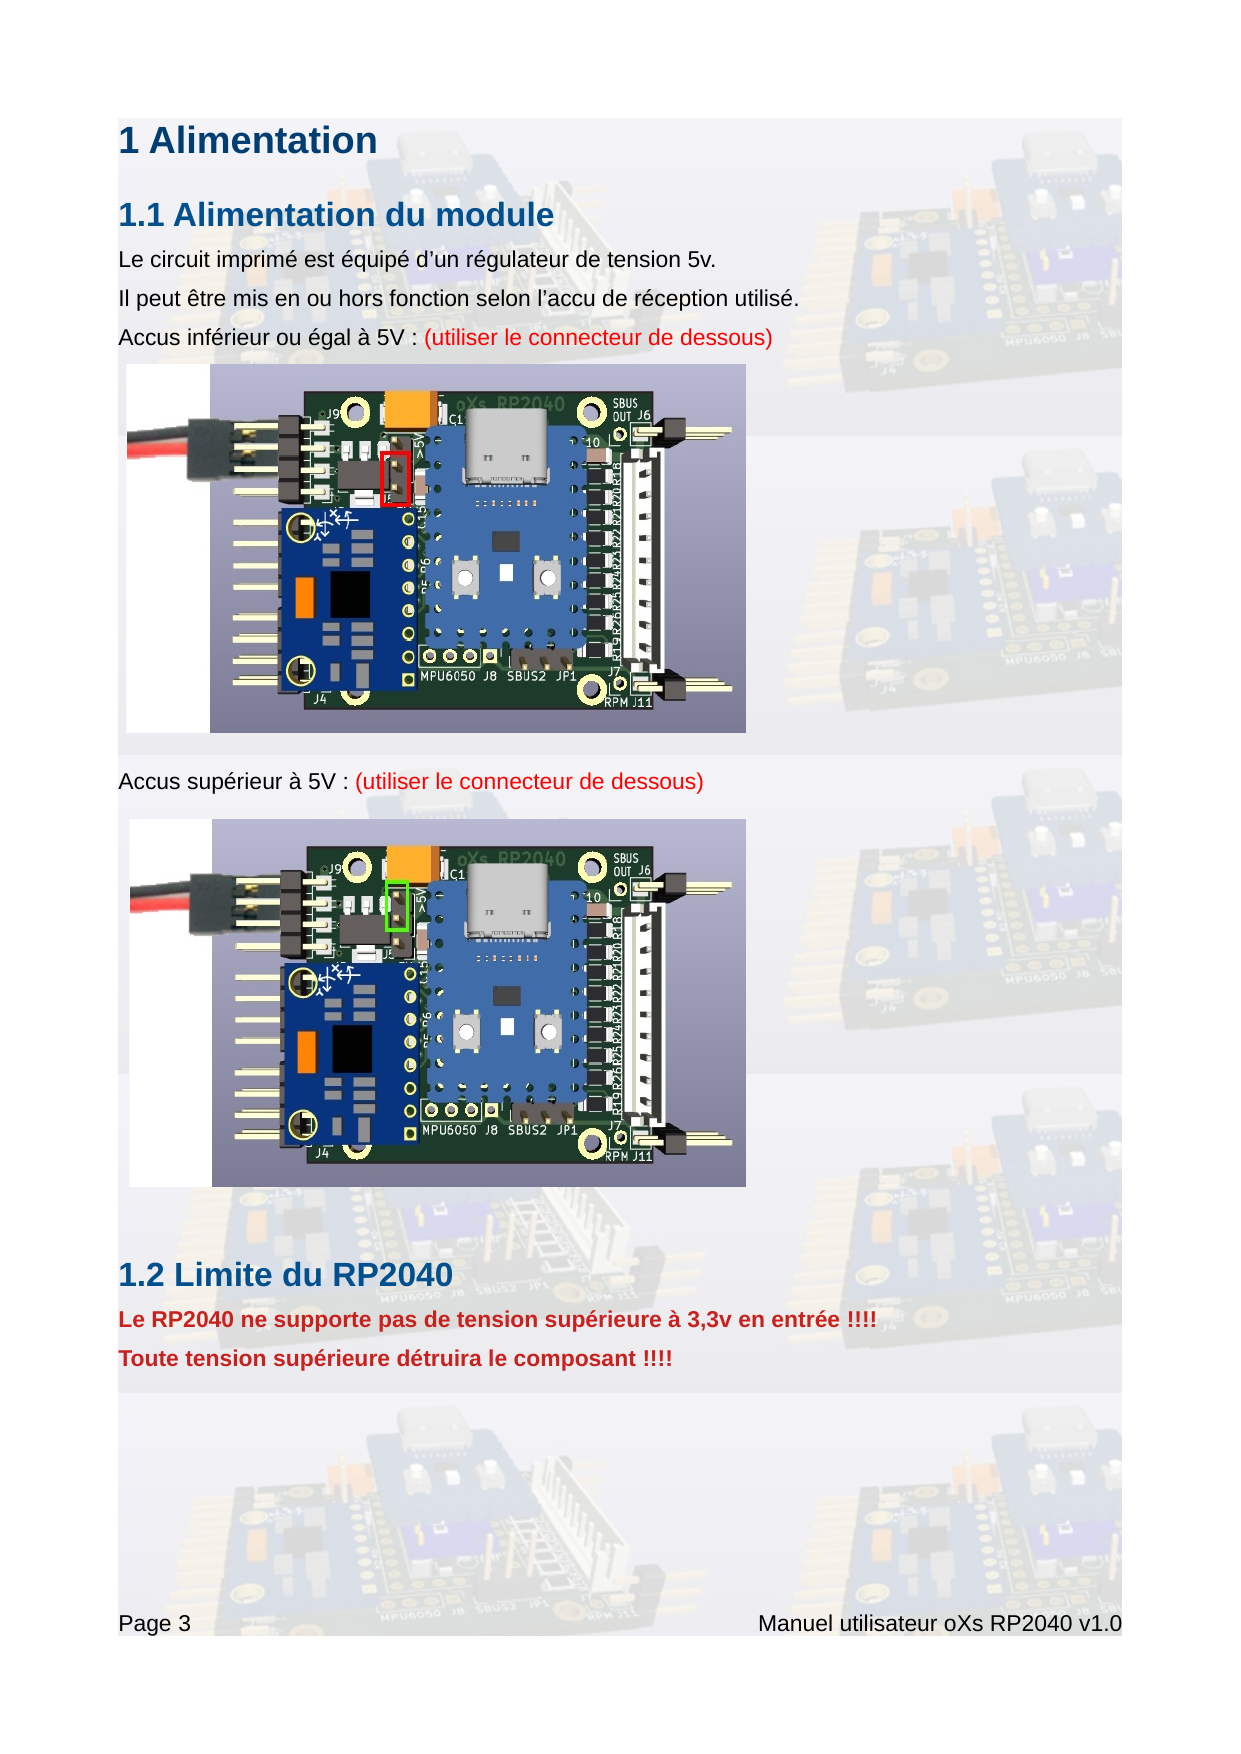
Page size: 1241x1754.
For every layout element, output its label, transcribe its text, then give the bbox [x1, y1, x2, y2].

picture [126, 364, 746, 733]
text Accus supérieur à 5V : (utiliser le connecteur de dessous) [118, 768, 1122, 794]
picture [129, 819, 746, 1187]
text Le RP2040 ne supporte pas de tension supérieure à 3,3v en entrée !!!! [118, 1306, 1122, 1332]
subtitle 1.2 Limite du RP2040 [118, 1255, 1122, 1293]
text Accus inférieur ou égal à 5V : (utiliser le connecteur de dessous) [118, 324, 1122, 350]
text Le circuit imprimé est équipé d’un régulateur de tension 5v. [118, 246, 1122, 273]
text Toute tension supérieure détruira le composant !!!! [118, 1345, 1122, 1371]
subtitle 1 Alimentation [118, 118, 1122, 162]
text Il peut être mis en ou hors fonction selon l’accu de réception utilisé. [118, 285, 1122, 311]
subtitle 1.1 Alimentation du module [118, 195, 1122, 234]
